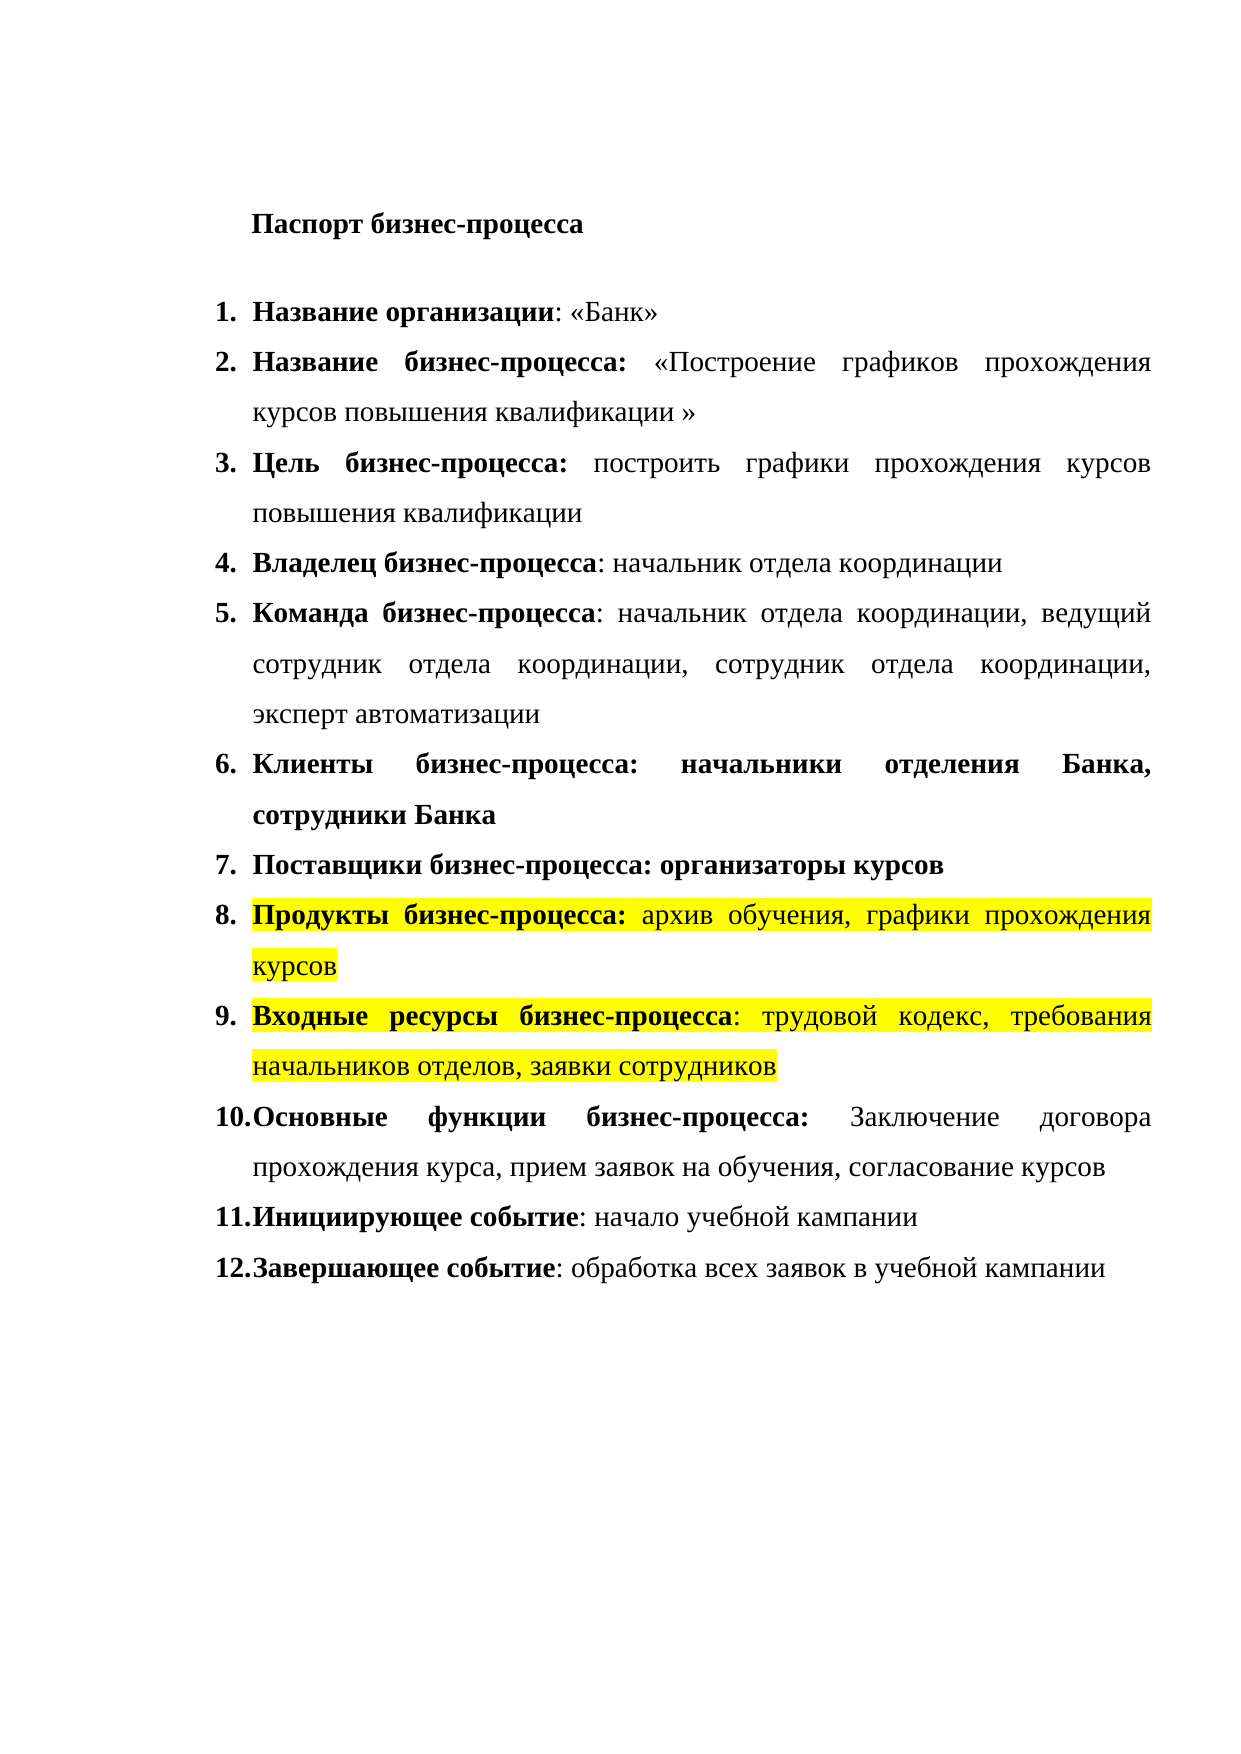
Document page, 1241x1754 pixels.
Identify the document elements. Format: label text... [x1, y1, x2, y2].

list Цель бизнес-процесса: построить графики прохождения курсов повышения квалификации [215, 445, 1152, 528]
list Завершающее событие: обработка всех заявок в учебной кампании [215, 1250, 1152, 1283]
list Владелец бизнес-процесса: начальник отдела координации [215, 545, 1152, 579]
list Основные функции бизнес-процесса: Заключение договора прохождения курса, прием заявок на обучения, согласование курсов [215, 1099, 1152, 1183]
list Продукты бизнес-процесса: архив обучения, графики прохождения курсов [215, 897, 1152, 981]
subtitle Паспорт бизнес-процесса [177, 206, 1152, 239]
list Клиенты бизнес-процесса: начальники отделения Банка, сотрудники Банка [215, 747, 1152, 830]
list Название организации: «Банк» [215, 294, 1152, 327]
list Поставщики бизнес-процесса: организаторы курсов [215, 847, 1152, 881]
list Название бизнес-процесса: «Построение графиков прохождения курсов повышения квалификации » [215, 344, 1152, 428]
list Входные ресурсы бизнес-процесса: трудовой кодекс, требования начальников отделов, заявки сотрудников [215, 998, 1152, 1082]
list Команда бизнес-процесса: начальник отдела координации, ведущий сотрудник отдела координации, сотрудник отдела координации, эксперт автоматизации [215, 596, 1152, 730]
list Инициирующее событие: начало учебной кампании [215, 1199, 1152, 1233]
